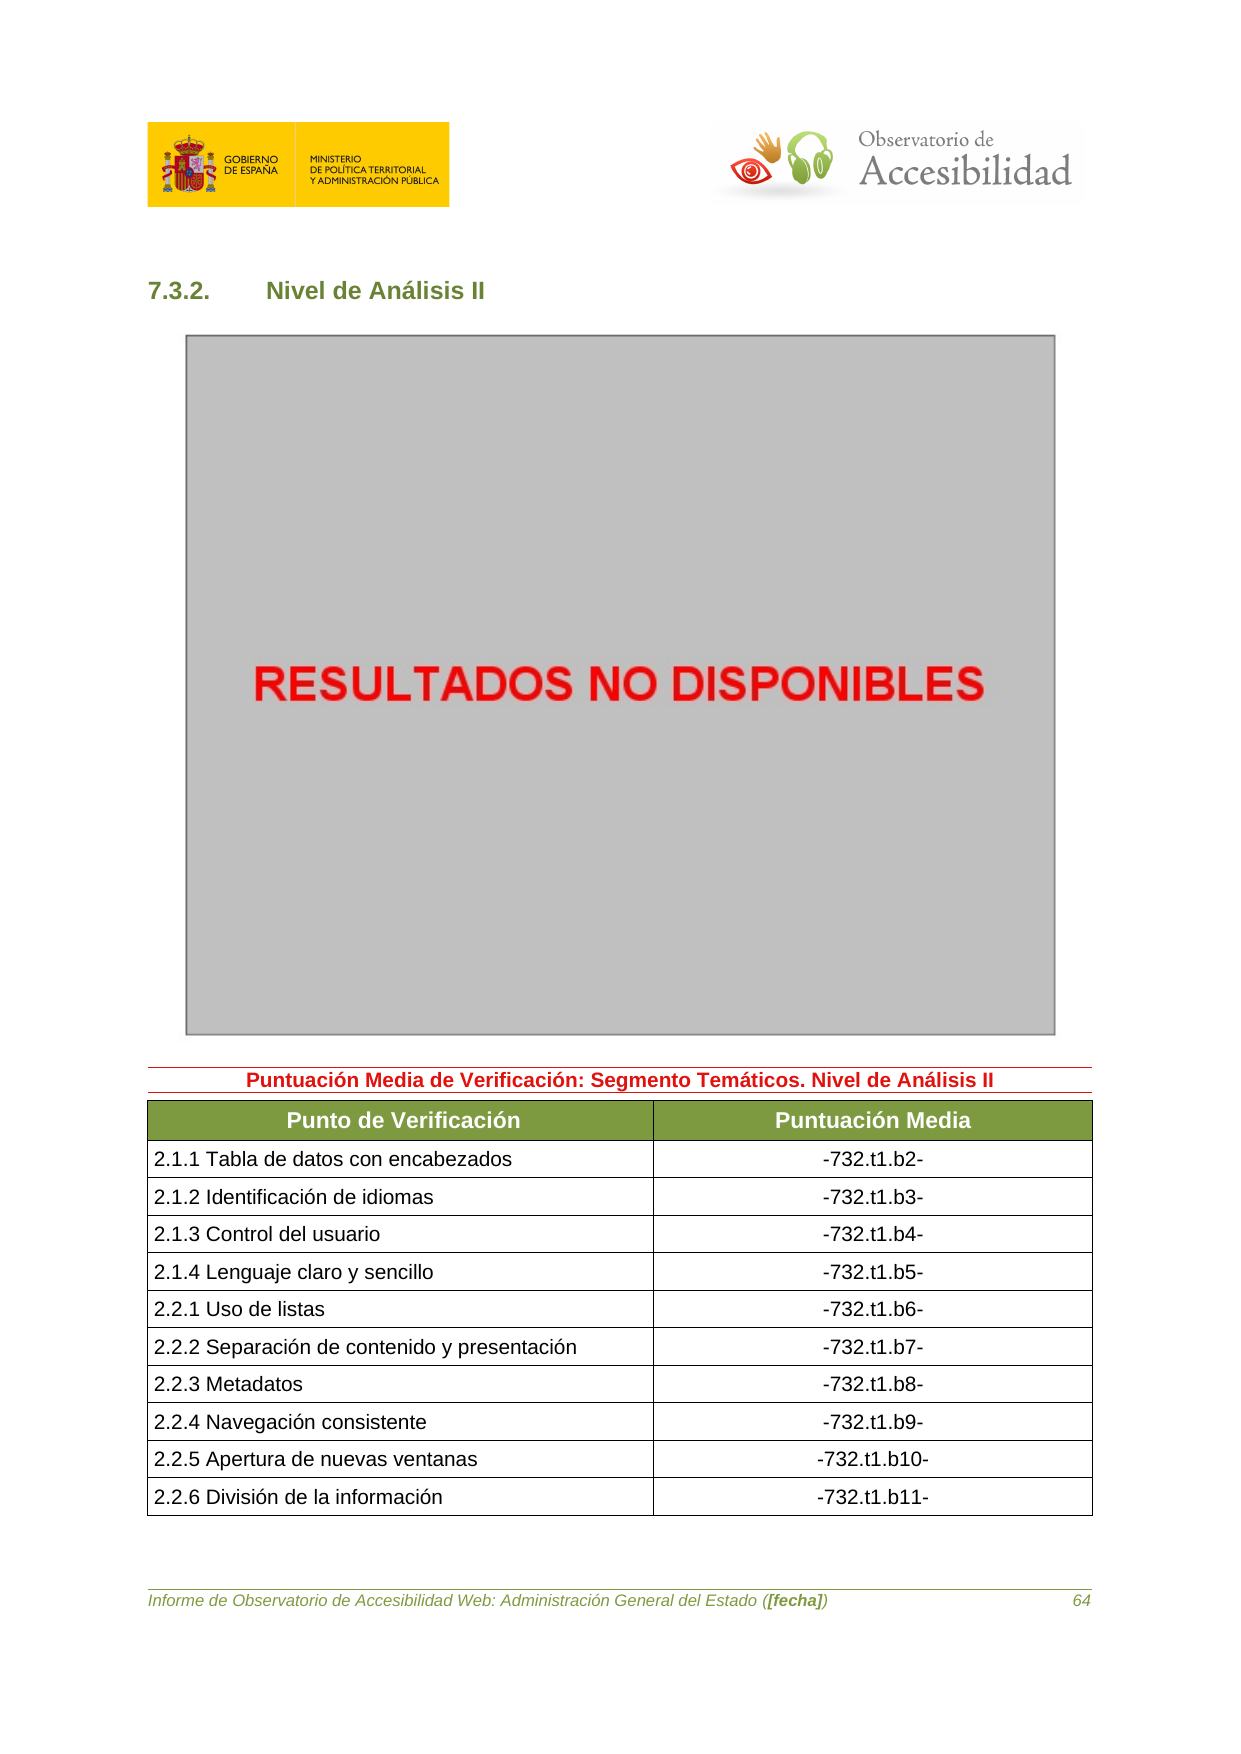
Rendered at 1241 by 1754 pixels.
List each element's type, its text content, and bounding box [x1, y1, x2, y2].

table_header Punto de Verificación [148, 1101, 653, 1140]
text Puntuación Media de Verificación: Segmento Temáticos. Nivel de Análisis II [148, 1068, 1092, 1092]
table_cell 2.1.3 Control del usuario [148, 1216, 653, 1252]
table_cell -732.t1.b3- [654, 1178, 1092, 1215]
table_cell 2.2.3 Metadatos [148, 1366, 653, 1402]
table_cell -732.t1.b11- [654, 1478, 1092, 1515]
table_cell -732.t1.b2- [654, 1141, 1092, 1177]
table_cell -732.t1.b9- [654, 1403, 1092, 1440]
table_cell -732.t1.b4- [654, 1216, 1092, 1252]
table_cell -732.t1.b7- [654, 1328, 1092, 1365]
table_cell 2.1.2 Identificación de idiomas [148, 1178, 653, 1215]
table_cell 2.2.4 Navegación consistente [148, 1403, 653, 1440]
list Nivel de Análisis II [148, 276, 1092, 304]
table_cell -732.t1.b10- [654, 1441, 1092, 1477]
table_cell 2.1.1 Tabla de datos con encabezados [148, 1141, 653, 1177]
table_cell 2.2.2 Separación de contenido y presentación [148, 1328, 653, 1365]
table_cell 2.2.1 Uso de listas [148, 1291, 653, 1327]
table_cell -732.t1.b5- [654, 1253, 1092, 1290]
table_cell 2.2.6 División de la información [148, 1478, 653, 1515]
table_cell -732.t1.b6- [654, 1291, 1092, 1327]
table_cell 2.2.5 Apertura de nuevas ventanas [148, 1441, 653, 1477]
table_header Puntuación Media [654, 1101, 1092, 1140]
table_cell -732.t1.b8- [654, 1366, 1092, 1402]
table_cell 2.1.4 Lenguaje claro y sencillo [148, 1253, 653, 1290]
